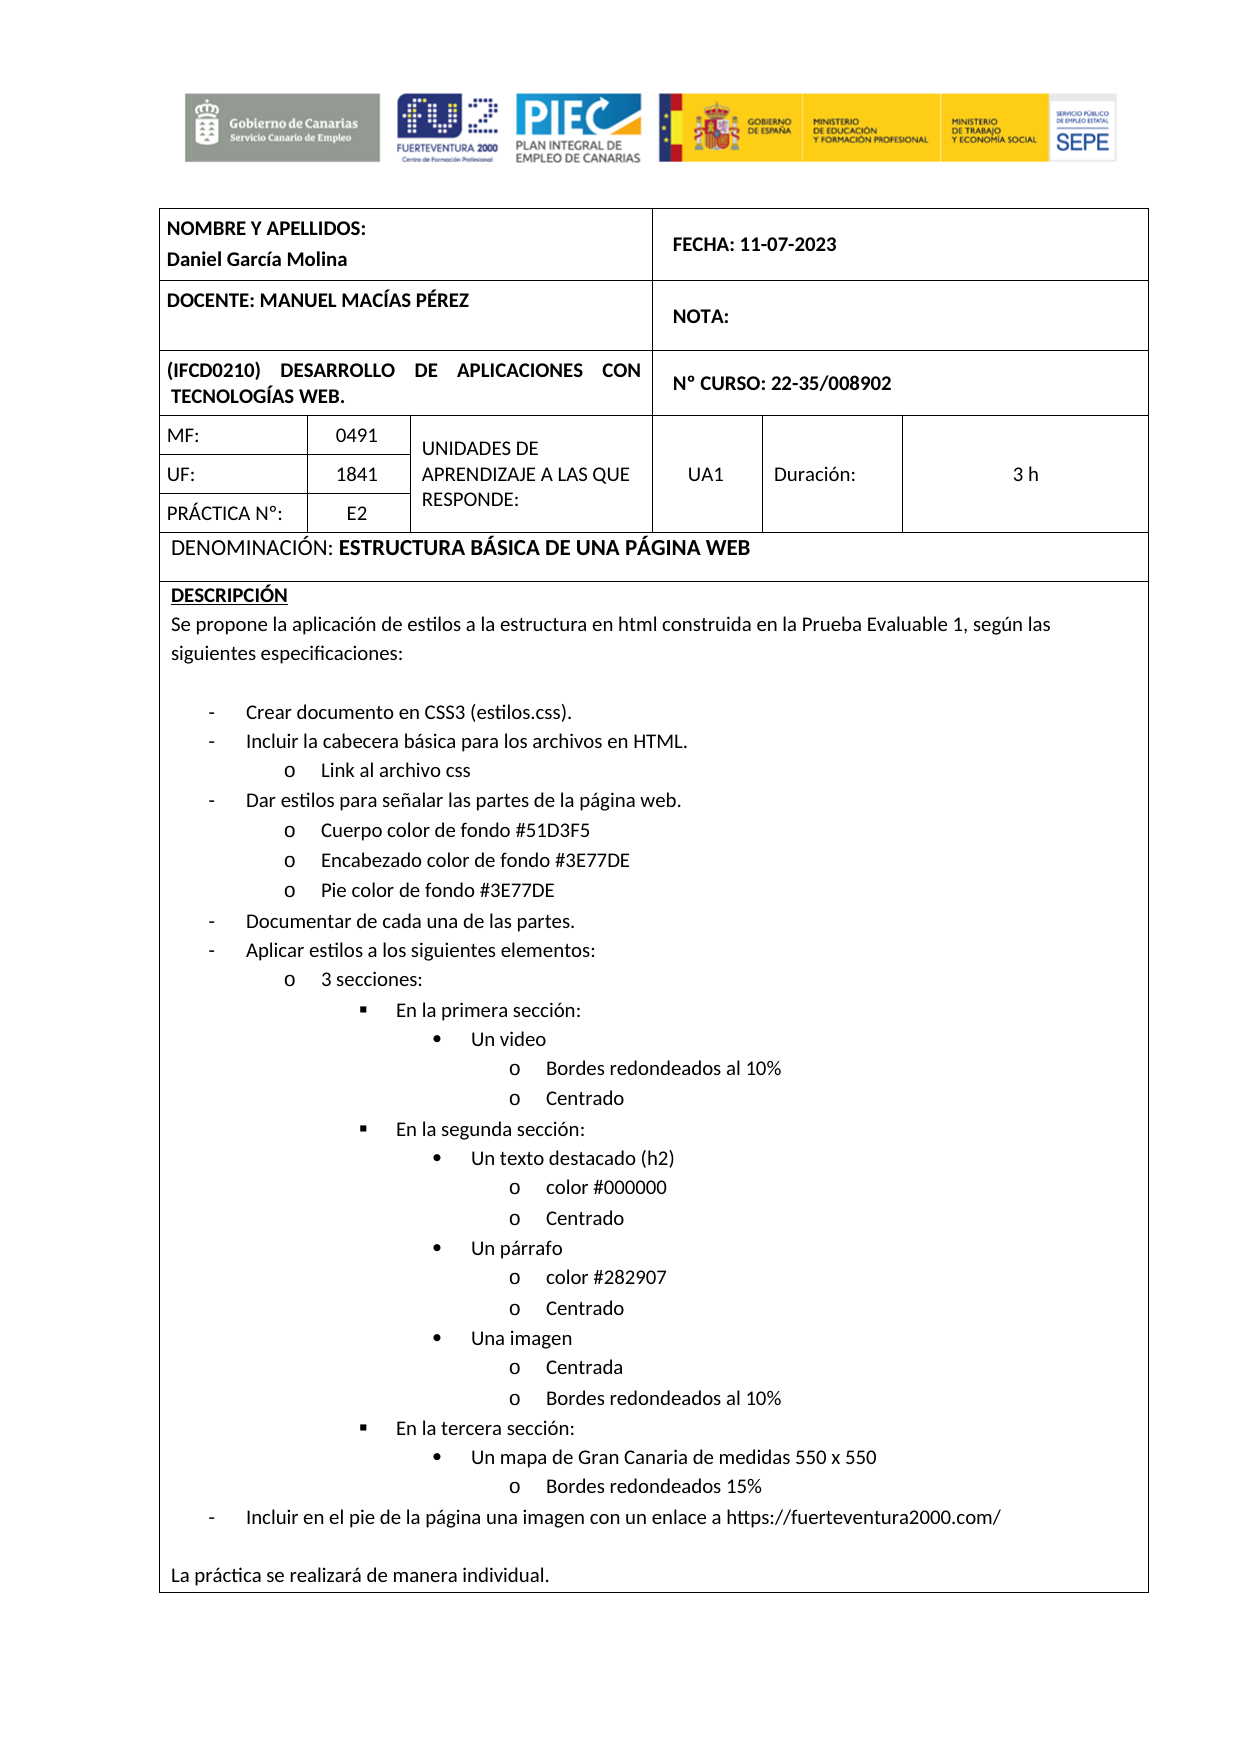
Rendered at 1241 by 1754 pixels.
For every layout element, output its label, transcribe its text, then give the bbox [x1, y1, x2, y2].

picture [162, 73, 1137, 183]
table_cell PRÁCTICA Nº: [160, 494, 307, 532]
table_header FECHA: 11-07-2023 [653, 209, 1148, 280]
table_cell MF: [160, 416, 307, 454]
table_cell 3 h [903, 416, 1148, 532]
table_cell UF: [160, 455, 307, 493]
table_cell 0491 [308, 416, 410, 454]
table_cell NOTA: [653, 281, 1148, 350]
table_header NOMBRE Y APELLIDOS: Daniel García Molina [160, 209, 652, 280]
table_cell (IFCD0210) DESARROLLO DE APLICACIONES CON TECNOLOGÍAS WEB. [160, 351, 652, 415]
table_cell Nº CURSO: 22-35/008902 [653, 351, 1148, 415]
table_cell DOCENTE: MANUEL MACÍAS PÉREZ [160, 281, 652, 350]
table_cell UA1 [653, 416, 762, 532]
table_cell UNIDADES DE APRENDIZAJE A LAS QUE RESPONDE: [411, 416, 652, 532]
table_cell E2 [308, 494, 410, 532]
table_cell DESCRIPCIÓN Se propone la aplicación de estilos a la estructura en html construida en la Prueba Evaluable 1, según las siguientes especificaciones: Crear documento en CSS3 (estilos.css). Incluir la cabecera básica para los archivos en HTML. Link al archivo css Dar estilos para señalar las partes de la página web. Cuerpo color de fondo #51D3F5 Encabezado color de fondo #3E77DE Pie color de fondo #3E77DE Documentar de cada una de las partes. Aplicar estilos a los siguientes elementos: 3 secciones: En la primera sección: Un video Bordes redondeados al 10% Centrado En la segunda sección: Un texto destacado (h2) color #000000 Centrado Un párrafo color #282907 Centrado Una imagen Centrada Bordes redondeados al 10% En la tercera sección: Un mapa de Gran Canaria de medidas 550 x 550 Bordes redondeados 15% Incluir en el pie de la página una imagen con un enlace a https://fuerteventura2000.com/ La práctica se realizará de manera individual. [160, 582, 1148, 1592]
table_cell Duración: [763, 416, 902, 532]
table_cell 1841 [308, 455, 410, 493]
table_cell DENOMINACIÓN: ESTRUCTURA BÁSICA DE UNA PÁGINA WEB [160, 533, 1148, 581]
